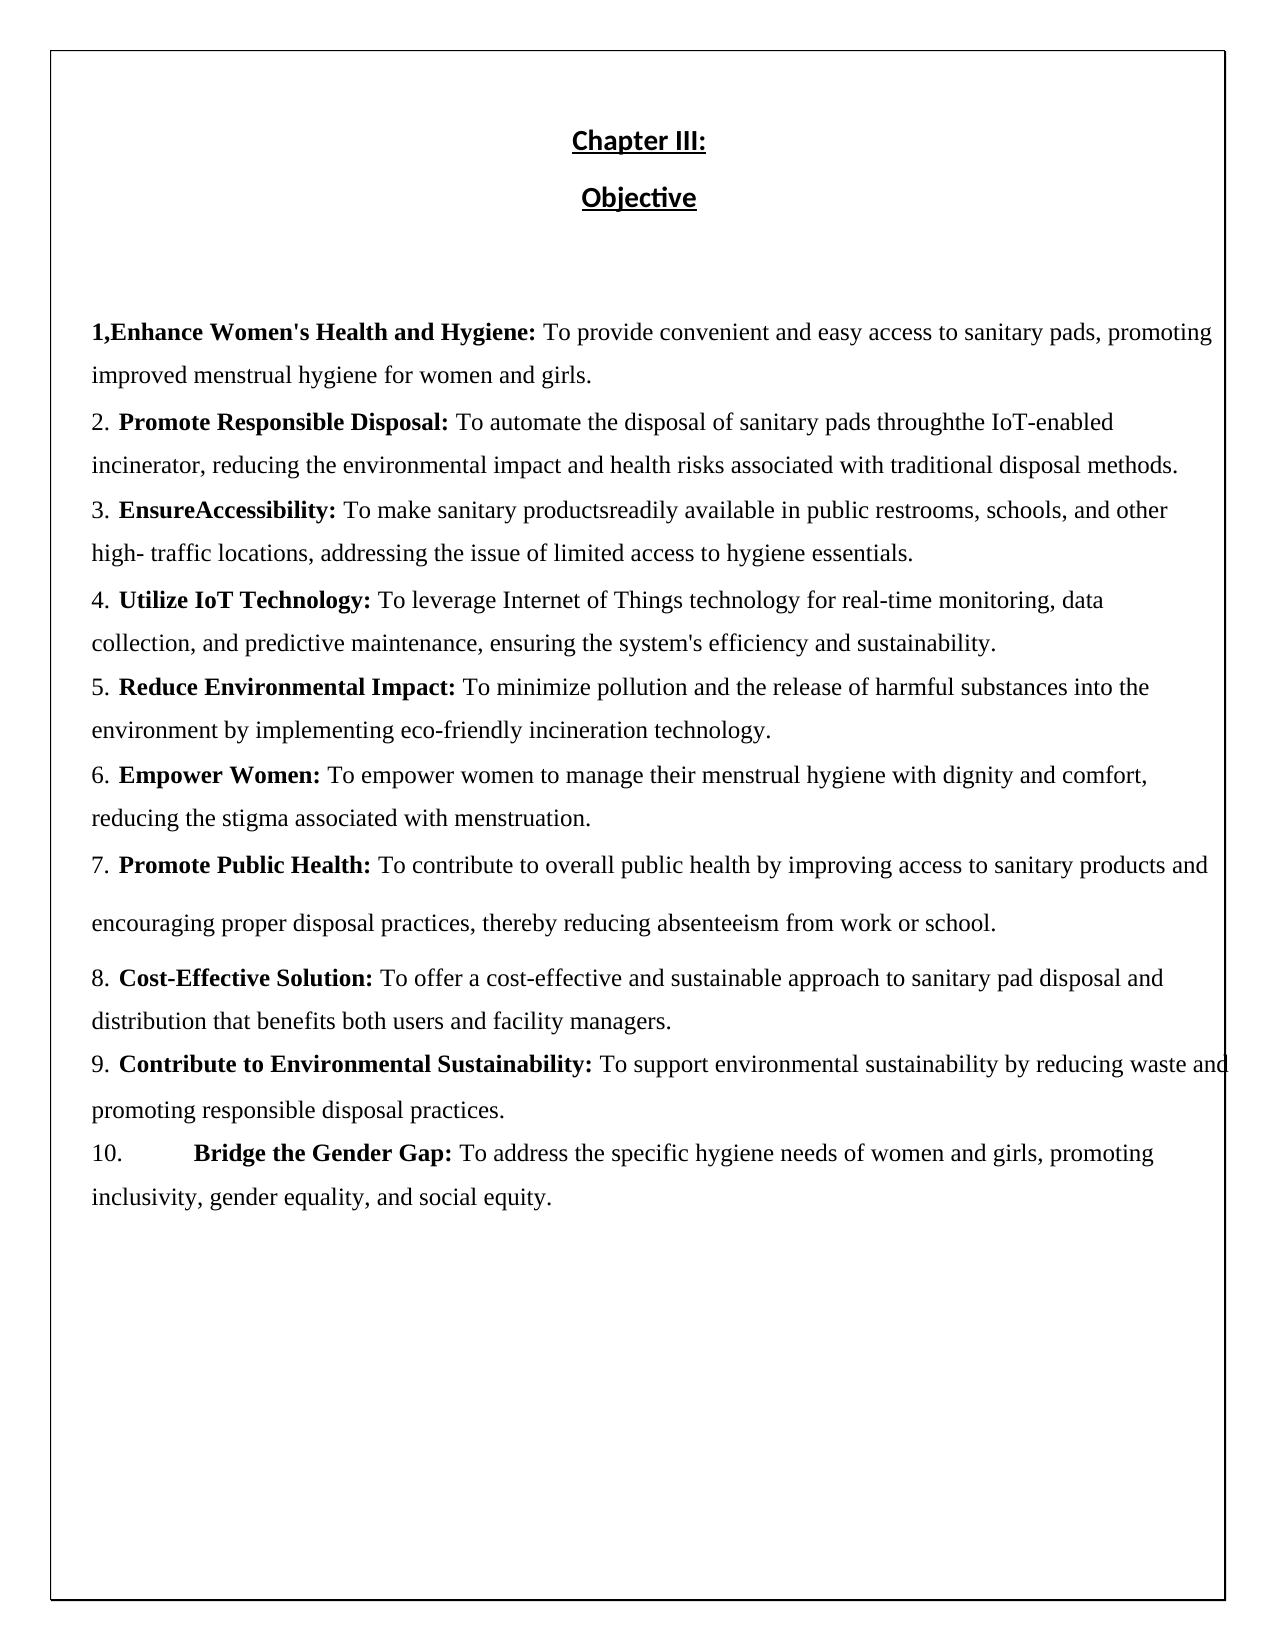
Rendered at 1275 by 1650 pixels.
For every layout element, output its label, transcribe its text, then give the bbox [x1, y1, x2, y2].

text encouraging proper disposal practices, thereby reducing absenteeism from work or school. [91, 908, 1237, 936]
list Bridge the Gender Gap: To address the specific hygiene needs of women and girls, promoting inclusivity, gender equality, and social equity. [91, 1138, 1193, 1210]
subtitle Chapter III: Objective [523, 122, 755, 215]
list Promote Responsible Disposal: To automate the disposal of sanitary pads throughthe IoT-enabled incinerator, reducing the environmental impact and health risks associated with traditional disposal methods. [91, 407, 1194, 479]
list Promote Public Health: To contribute to overall public health by improving access to sanitary products and [91, 850, 1237, 879]
list Reduce Environmental Impact: To minimize pollution and the release of harmful substances into the environment by implementing eco-friendly incineration technology. [91, 672, 1191, 744]
list EnsureAccessibility: To make sanitary productsreadily available in public restrooms, schools, and other high- traffic locations, addressing the issue of limited access to hygiene essentials. [91, 495, 1195, 567]
text 1,Enhance Women's Health and Hygiene: To provide convenient and easy access to sanitary pads, promoting improved menstrual hygiene for women and girls. [91, 317, 1237, 388]
text promoting responsible disposal practices. [91, 1095, 1237, 1124]
list Contribute to Environmental Sustainability: To support environmental sustainability by reducing waste and [91, 1049, 1237, 1078]
list Utilize IoT Technology: To leverage Internet of Things technology for real-time monitoring, data collection, and predictive maintenance, ensuring the system's efficiency and sustainability. [91, 585, 1194, 657]
list Cost-Effective Solution: To offer a cost-effective and sustainable approach to sanitary pad disposal and distribution that benefits both users and facility managers. [91, 963, 1190, 1034]
list Empower Women: To empower women to manage their menstrual hygiene with dignity and comfort, reducing the stigma associated with menstruation. [91, 760, 1199, 832]
